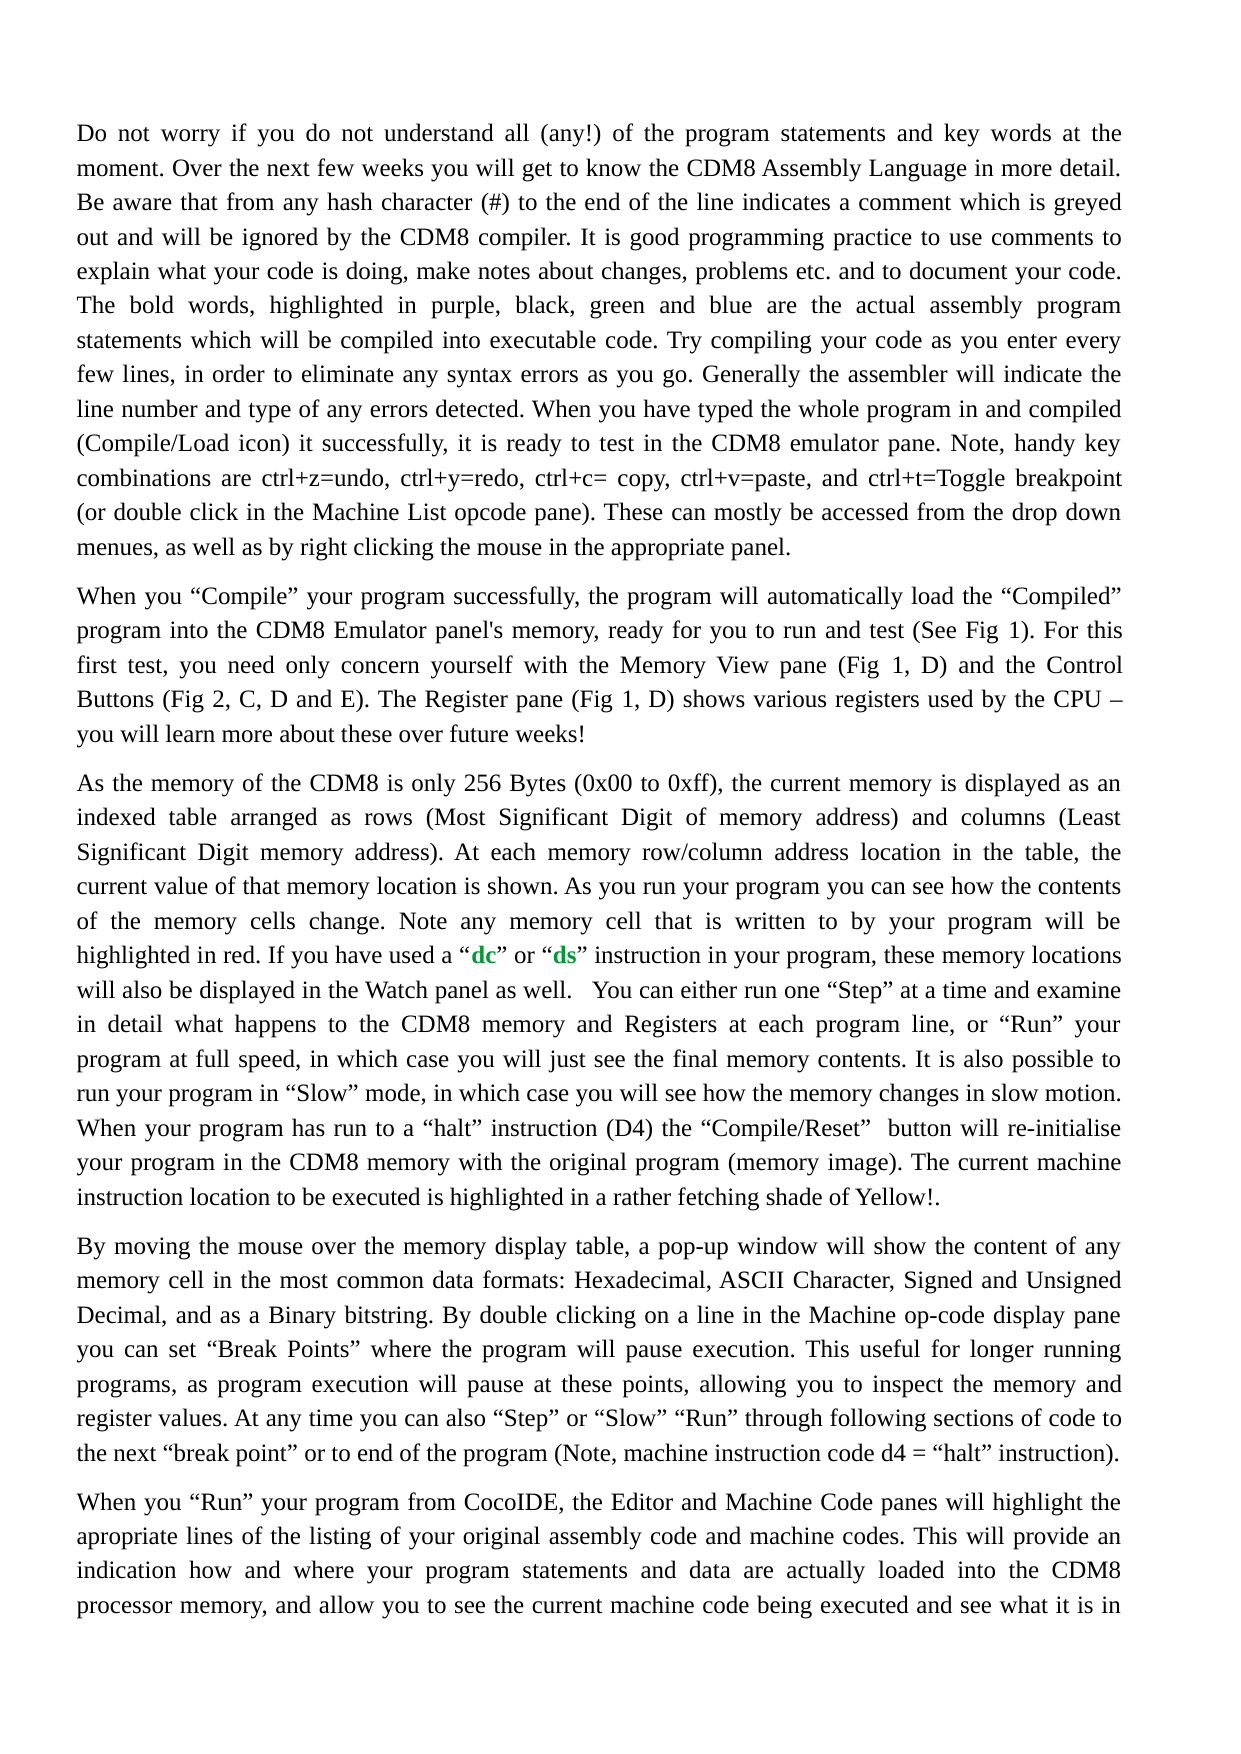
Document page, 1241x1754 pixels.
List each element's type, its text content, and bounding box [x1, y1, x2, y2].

text Do not worry if you do not understand all (any!) of the program statements and key words at the moment. Over the next few weeks you will get to know the CDM8 Assembly Language in more detail. Be aware that from any hash character (#) to the end of the line indicates a comment which is greyed out and will be ignored by the CDM8 compiler. It is good programming practice to use comments to explain what your code is doing, make notes about changes, problems etc. and to document your code. The bold words, highlighted in purple, black, green and blue are the actual assembly program statements which will be compiled into executable code. Try compiling your code as you enter every few lines, in order to eliminate any syntax errors as you go. Generally the assembler will indicate the line number and type of any errors detected. When you have typed the whole program in and compiled (Compile/Load icon) it successfully, it is ready to test in the CDM8 emulator pane. Note, handy key combinations are ctrl+z=undo, ctrl+y=redo, ctrl+c= copy, ctrl+v=paste, and ctrl+t=Toggle breakpoint (or double click in the Machine List opcode pane). These can mostly be accessed from the drop down menues, as well as by right clicking the mouse in the appropriate panel. [76, 118, 1123, 561]
text When you “Run” your program from CocoIDE, the Editor and Machine Code panes will highlight the apropriate lines of the listing of your original assembly code and machine codes. This will provide an indication how and where your program statements and data are actually loaded into the CDM8 processor memory, and allow you to see the current machine code being executed and see what it is in [76, 1487, 1123, 1619]
text As the memory of the CDM8 is only 256 Bytes (0x00 to 0xff), the current memory is displayed as an indexed table arranged as rows (Most Significant Digit of memory address) and columns (Least Significant Digit memory address). At each memory row/column address location in the table, the current value of that memory location is shown. As you run your program you can see how the contents of the memory cells change. Note any memory cell that is written to by your program will be highlighted in red. If you have used a “dc” or “ds” instruction in your program, these memory locations will also be displayed in the Watch panel as well. You can either run one “Step” at a time and examine in detail what happens to the CDM8 memory and Registers at each program line, or “Run” your program at full speed, in which case you will just see the final memory contents. It is also possible to run your program in “Slow” mode, in which case you will see how the memory changes in slow motion. When your program has run to a “halt” instruction (D4) the “Compile/Reset” button will re-initialise your program in the CDM8 memory with the original program (memory image). The current machine instruction location to be executed is highlighted in a rather fetching shade of Yellow!. [76, 768, 1123, 1210]
text By moving the mouse over the memory display table, a pop-up window will show the content of any memory cell in the most common data formats: Hexadecimal, ASCII Character, Signed and Unsigned Decimal, and as a Binary bitstring. By double clicking on a line in the Machine op-code display pane you can set “Break Points” where the program will pause execution. This useful for longer running programs, as program execution will pause at these points, allowing you to inspect the memory and register values. At any time you can also “Step” or “Slow” “Run” through following sections of code to the next “break point” or to end of the program (Note, machine instruction code d4 = “halt” instruction). [76, 1231, 1123, 1466]
text When you “Compile” your program successfully, the program will automatically load the “Compiled” program into the CDM8 Emulator panel's memory, ready for you to run and test (See Fig 1). For this first test, you need only concern yourself with the Memory View pane (Fig 1, D) and the Control Buttons (Fig 2, C, D and E). The Register pane (Fig 1, D) shows various registers used by the CPU – you will learn more about these over future weeks! [76, 581, 1123, 748]
